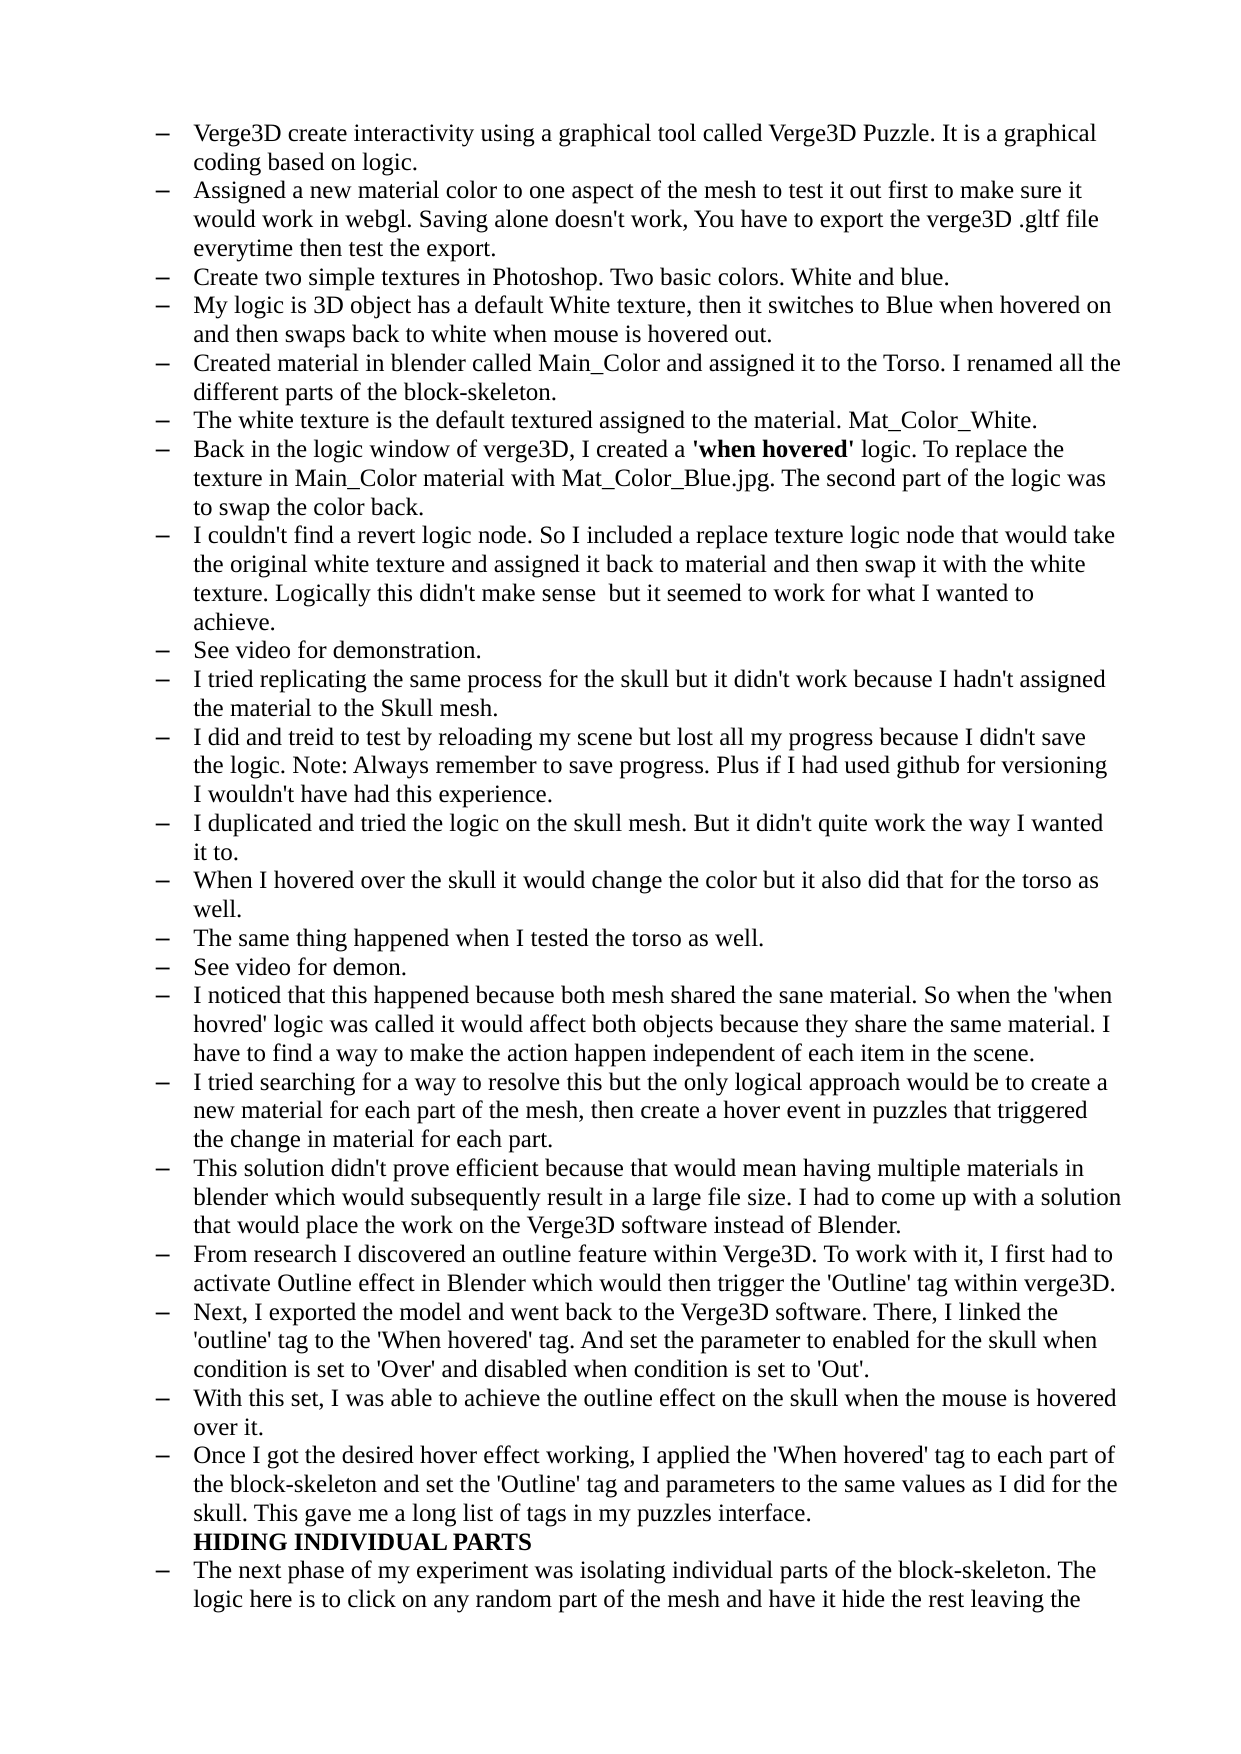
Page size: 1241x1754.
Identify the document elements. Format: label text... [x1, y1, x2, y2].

list I couldn't find a revert logic node. So I included a replace texture logic node that would take the original white texture and assigned it back to material and then swap it with the white texture. Logically this didn't make sense but it seemed to work for what I wanted to achieve. [156, 521, 1122, 636]
list This solution didn't prove efficient because that would mean having multiple materials in blender which would subsequently result in a large file size. I had to come up with a solution that would place the work on the Verge3D software instead of Blender. [156, 1153, 1122, 1239]
list My logic is 3D object has a default White texture, then it switches to Blue when hovered on and then swaps back to white when mouse is hovered out. [156, 291, 1122, 348]
list I duplicated and tried the logic on the skull mesh. But it didn't quite work the way I wanted it to. [156, 808, 1122, 866]
list Verge3D create interactivity using a graphical tool called Verge3D Puzzle. It is a graphical coding based on logic. [156, 118, 1122, 176]
list See video for demonstration. [156, 636, 1122, 664]
list The next phase of my experiment was isolating individual parts of the block-skeleton. The logic here is to click on any random part of the mesh and have it hide the rest leaving the [156, 1556, 1122, 1613]
list Create two simple textures in Photoshop. Two basic colors. White and blue. [156, 262, 1122, 291]
list The same thing happened when I tested the torso as well. [156, 923, 1122, 952]
list Once I got the desired hover effect working, I applied the 'When hovered' tag to each part of the block-skeleton and set the 'Outline' tag and parameters to the same values as I did for the skull. This gave me a long list of tags in my puzzles interface. [156, 1441, 1122, 1527]
list With this set, I was able to achieve the outline effect on the skull when the mouse is hovered over it. [156, 1383, 1122, 1441]
list From research I discovered an outline feature within Verge3D. To work with it, I first had to activate Outline effect in Blender which would then trigger the 'Outline' tag within verge3D. [156, 1239, 1122, 1297]
list See video for demon. [156, 952, 1122, 981]
list Created material in blender called Main_Color and assigned it to the Torso. I renamed all the different parts of the block-skeleton. [156, 348, 1122, 406]
list The white texture is the default textured assigned to the material. Mat_Color_White. [156, 406, 1122, 434]
list I noticed that this happened because both mesh shared the sane material. So when the 'when hovred' logic was called it would affect both objects because they share the same material. I have to find a way to make the action happen independent of each item in the scene. [156, 981, 1122, 1067]
list I did and treid to test by reloading my scene but lost all my progress because I didn't save the logic. Note: Always remember to save progress. Plus if I had used github for versioning I wouldn't have had this experience. [156, 722, 1122, 808]
list HIDING INDIVIDUAL PARTS [156, 1527, 1122, 1556]
list Back in the logic window of verge3D, I created a 'when hovered' logic. To replace the texture in Main_Color material with Mat_Color_Blue.jpg. The second part of the logic was to swap the color back. [156, 434, 1122, 521]
list I tried searching for a way to resolve this but the only logical approach would be to create a new material for each part of the mesh, then create a hover event in puzzles that triggered the change in material for each part. [156, 1067, 1122, 1153]
list Next, I exported the model and went back to the Verge3D software. There, I linked the 'outline' tag to the 'When hovered' tag. And set the parameter to enabled for the skull when condition is set to 'Over' and disabled when condition is set to 'Out'. [156, 1297, 1122, 1383]
list I tried replicating the same process for the skull but it didn't work because I hadn't assigned the material to the Skull mesh. [156, 664, 1122, 722]
list When I hovered over the skull it would change the color but it also did that for the torso as well. [156, 866, 1122, 923]
list Assigned a new material color to one aspect of the mesh to test it out first to make sure it would work in webgl. Saving alone doesn't work, You have to export the verge3D .gltf file everytime then test the export. [156, 176, 1122, 262]
